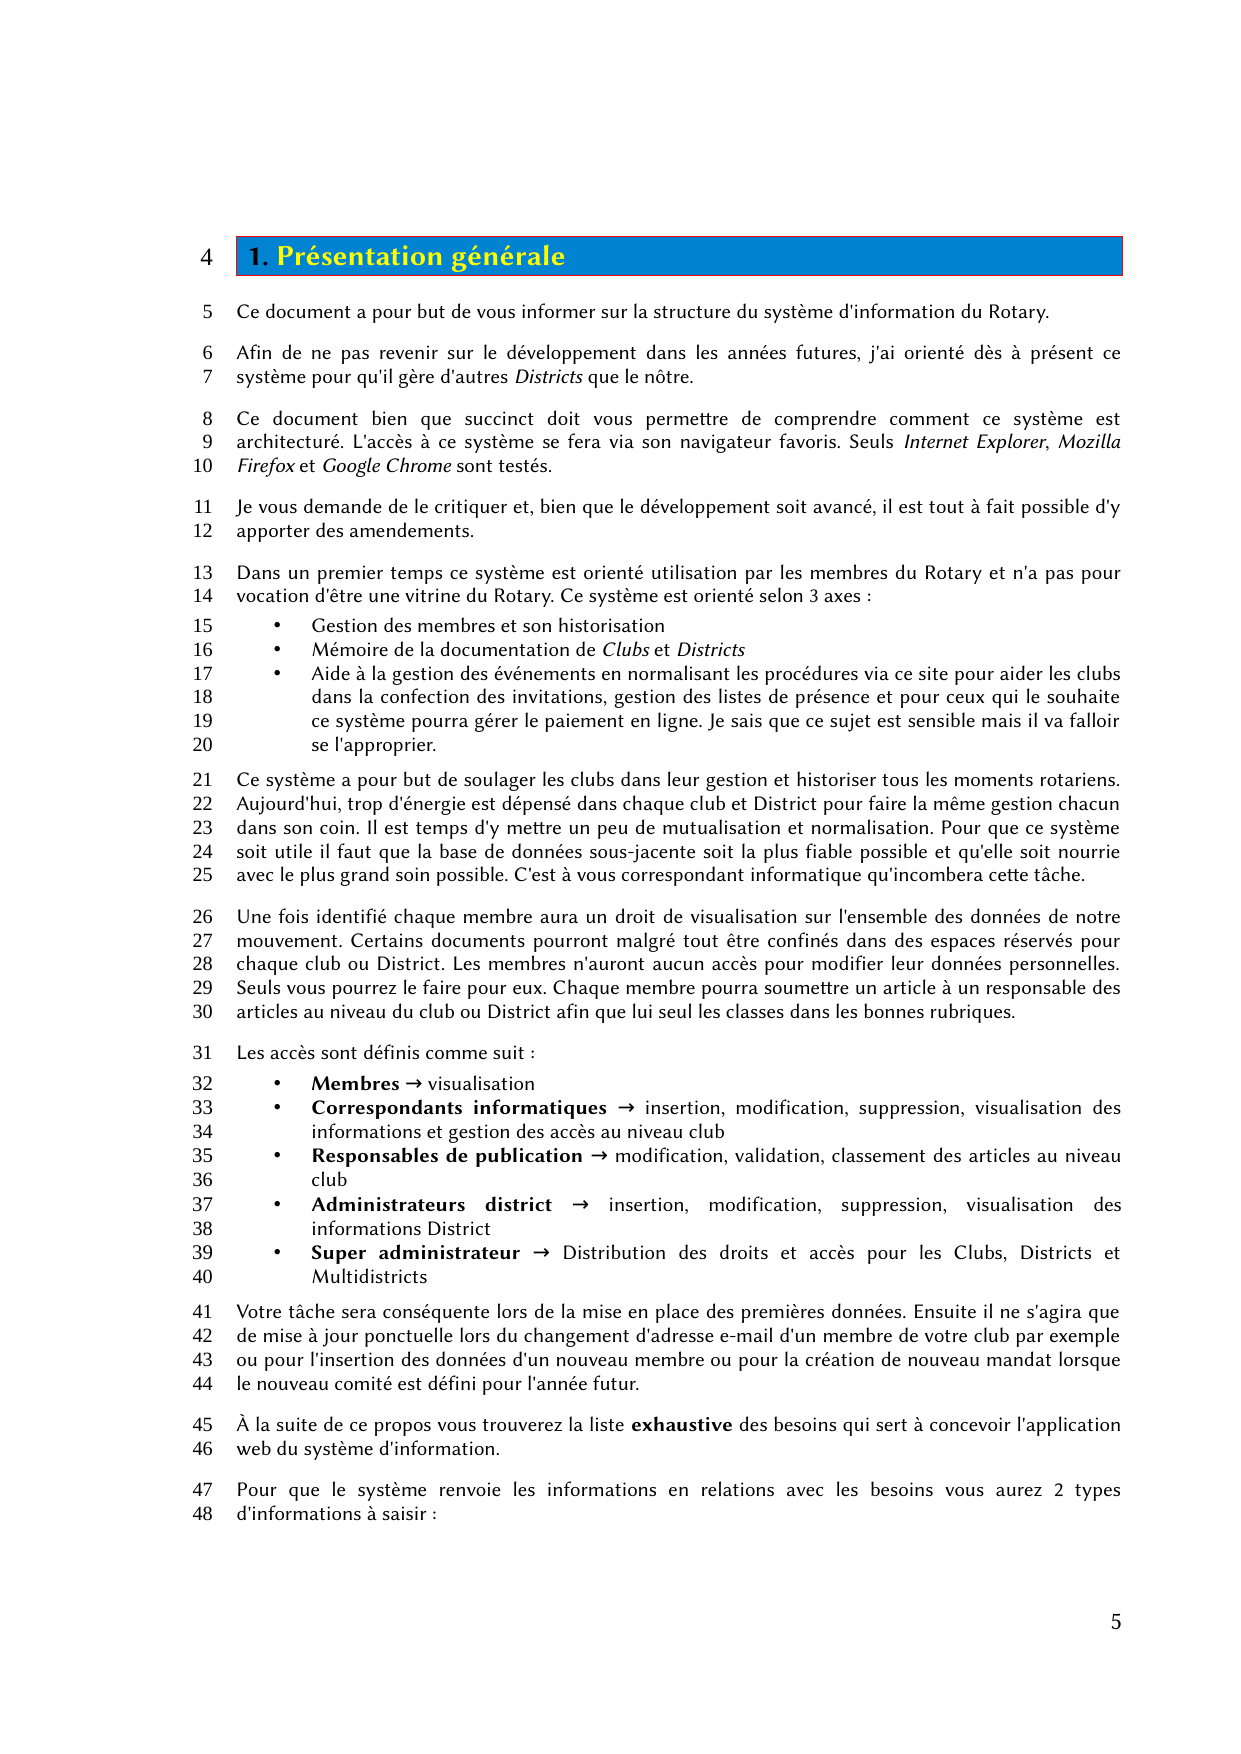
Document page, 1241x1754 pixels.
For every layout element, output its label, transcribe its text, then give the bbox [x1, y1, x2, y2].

text Votre tâche sera conséquente lors de la mise en place des premières données. Ensuite il ne s'agira que de mise à jour ponctuelle lors du changement d'adresse e-mail d'un membre de votre club par exemple ou pour l'insertion des données d'un nouveau membre ou pour la création de nouveau mandat lorsque le nouveau comité est défini pour l'année futur. [236, 1300, 1122, 1395]
list Responsables de publication → modification, validation, classement des articles au niveau club [274, 1143, 1122, 1192]
list Administrateurs district → insertion, modification, suppression, visualisation des informations District [274, 1192, 1122, 1240]
text Les accès sont définis comme suit : [236, 1041, 1122, 1065]
list Gestion des membres et son historisation [274, 614, 1122, 638]
text Ce système a pour but de soulager les clubs dans leur gestion et historiser tous les moments rotariens. Aujourd'hui, trop d'énergie est dépensé dans chaque club et District pour faire la même gestion chacun dans son coin. Il est temps d'y mettre un peu de mutualisation et normalisation. Pour que ce système soit utile il faut que la base de données sous-jacente soit la plus fiable possible et qu'elle soit nourrie avec le plus grand soin possible. C'est à vous correspondant informatique qu'incombera cette tâche. [236, 768, 1122, 887]
text Afin de ne pas revenir sur le développement dans les années futures, j'ai orienté dès à présent ce système pour qu'il gère d'autres Districts que le nôtre. [236, 341, 1122, 389]
text Une fois identifié chaque membre aura un droit de visualisation sur l'ensemble des données de notre mouvement. Certains documents pourront malgré tout être confinés dans des espaces réservés pour chaque club ou District. Les membres n'auront aucun accès pour modifier leur données personnelles. Seuls vous pourrez le faire pour eux. Chaque membre pourra soumettre un article à un responsable des articles au niveau du club ou District afin que lui seul les classes dans les bonnes rubriques. [236, 905, 1122, 1023]
list Correspondants informatiques → insertion, modification, suppression, visualisation des informations et gestion des accès au niveau club [274, 1095, 1122, 1143]
text Dans un premier temps ce système est orienté utilisation par les membres du Rotary et n'a pas pour vocation d'être une vitrine du Rotary. Ce système est orienté selon 3 axes : [236, 561, 1122, 608]
list Mémoire de la documentation de Clubs et Districts [274, 638, 1122, 661]
subtitle Présentation générale [237, 237, 1122, 275]
text Pour que le système renvoie les informations en relations avec les besoins vous aurez 2 types d'informations à saisir : [236, 1478, 1122, 1525]
text Ce document bien que succinct doit vous permettre de comprendre comment ce système est architecturé. L'accès à ce système se fera via son navigateur favoris. Seuls Internet Explorer, Mozilla Firefox et Google Chrome sont testés. [236, 406, 1122, 478]
list Super administrateur → Distribution des droits et accès pour les Clubs, Districts et Multidistricts [274, 1240, 1122, 1288]
text Ce document a pour but de vous informer sur la structure du système d'information du Rotary. [236, 300, 1122, 323]
text À la suite de ce propos vous trouverez la liste exhaustive des besoins qui sert à concevoir l'application web du système d'information. [236, 1413, 1122, 1460]
list Membres → visualisation [274, 1071, 1122, 1095]
text Je vous demande de le critiquer et, bien que le développement soit avancé, il est tout à fait possible d'y apporter des amendements. [236, 495, 1122, 543]
list Aide à la gestion des événements en normalisant les procédures via ce site pour aider les clubs dans la confection des invitations, gestion des listes de présence et pour ceux qui le souhaite ce système pourra gérer le paiement en ligne. Je sais que ce sujet est sensible mais il va falloir se l'approprier. [274, 661, 1122, 756]
